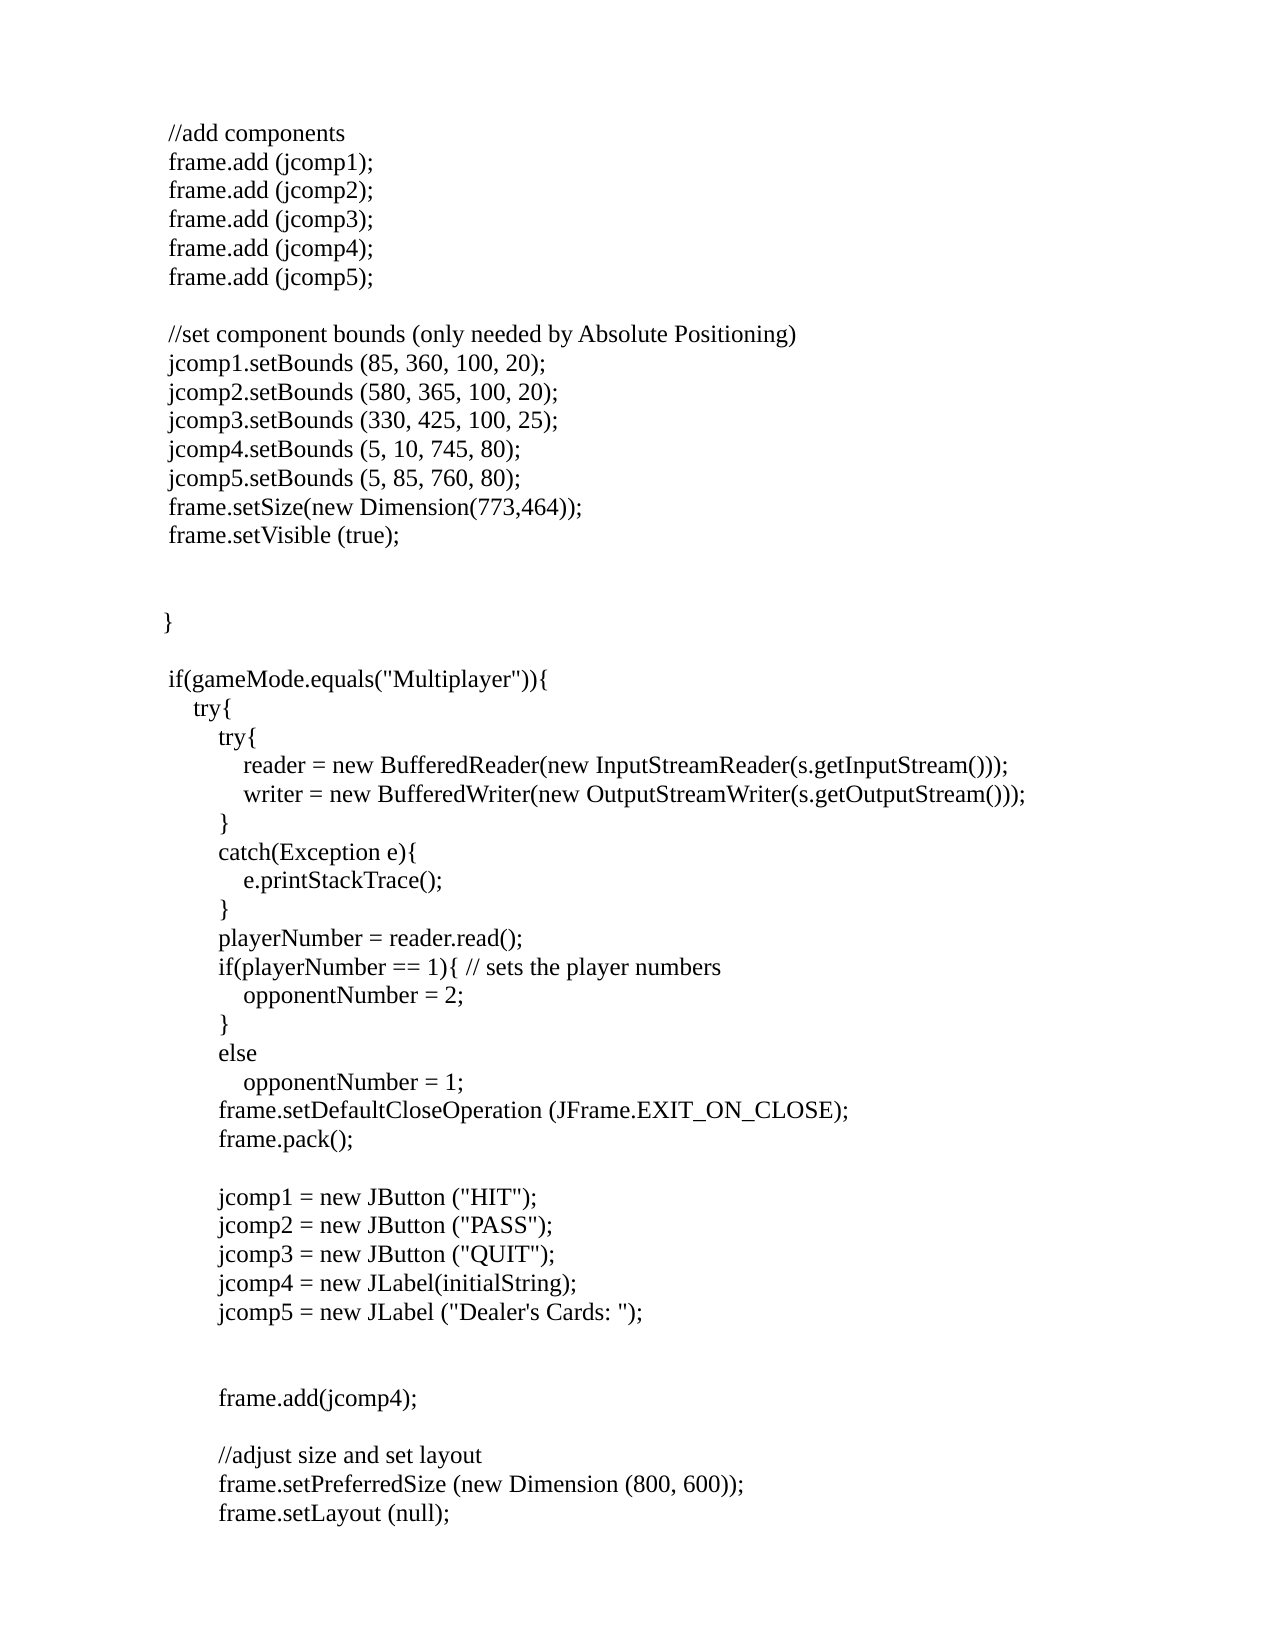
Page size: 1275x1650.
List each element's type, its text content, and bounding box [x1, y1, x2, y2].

text frame.setLayout (null); [118, 1498, 1157, 1527]
text jcomp5 = new JLabel ("Dealer's Cards: "); [118, 1297, 1157, 1326]
text jcomp5.setBounds (5, 85, 760, 80); [118, 463, 1157, 492]
text //set component bounds (only needed by Absolute Positioning) [118, 319, 1157, 348]
text frame.pack(); [118, 1124, 1157, 1153]
text try{ [118, 693, 1157, 722]
text writer = new BufferedWriter(new OutputStreamWriter(s.getOutputStream())); [118, 779, 1157, 808]
text frame.add(jcomp4); [118, 1383, 1157, 1412]
text jcomp1 = new JButton ("HIT"); [118, 1182, 1157, 1211]
text catch(Exception e){ [118, 837, 1157, 866]
text if(playerNumber == 1){ // sets the player numbers [118, 952, 1157, 981]
text else [118, 1038, 1157, 1067]
text frame.add (jcomp4); [118, 233, 1157, 262]
text frame.setSize(new Dimension(773,464)); [118, 492, 1157, 521]
text //add components [118, 118, 1157, 147]
text jcomp3 = new JButton ("QUIT"); [118, 1239, 1157, 1268]
text opponentNumber = 2; [118, 981, 1157, 1009]
text frame.add (jcomp5); [118, 262, 1157, 291]
text e.printStackTrace(); [118, 866, 1157, 894]
text jcomp2.setBounds (580, 365, 100, 20); [118, 377, 1157, 406]
text jcomp4 = new JLabel(initialString); [118, 1268, 1157, 1297]
text //adjust size and set layout [118, 1441, 1157, 1469]
text try{ [118, 722, 1157, 751]
text frame.add (jcomp1); [118, 147, 1157, 176]
text frame.setDefaultCloseOperation (JFrame.EXIT_ON_CLOSE); [118, 1096, 1157, 1124]
text } [118, 894, 1157, 923]
text frame.add (jcomp3); [118, 204, 1157, 233]
text if(gameMode.equals("Multiplayer")){ [118, 664, 1157, 693]
text playerNumber = reader.read(); [118, 923, 1157, 952]
text jcomp1.setBounds (85, 360, 100, 20); [118, 348, 1157, 377]
text jcomp4.setBounds (5, 10, 745, 80); [118, 434, 1157, 463]
text jcomp3.setBounds (330, 425, 100, 25); [118, 406, 1157, 434]
text jcomp2 = new JButton ("PASS"); [118, 1211, 1157, 1239]
text opponentNumber = 1; [118, 1067, 1157, 1096]
text } [118, 808, 1157, 837]
text } [118, 1009, 1157, 1038]
text frame.setPreferredSize (new Dimension (800, 600)); [118, 1469, 1157, 1498]
text frame.add (jcomp2); [118, 176, 1157, 204]
text frame.setVisible (true); [118, 521, 1157, 549]
text } [118, 607, 1157, 636]
text reader = new BufferedReader(new InputStreamReader(s.getInputStream())); [118, 751, 1157, 779]
